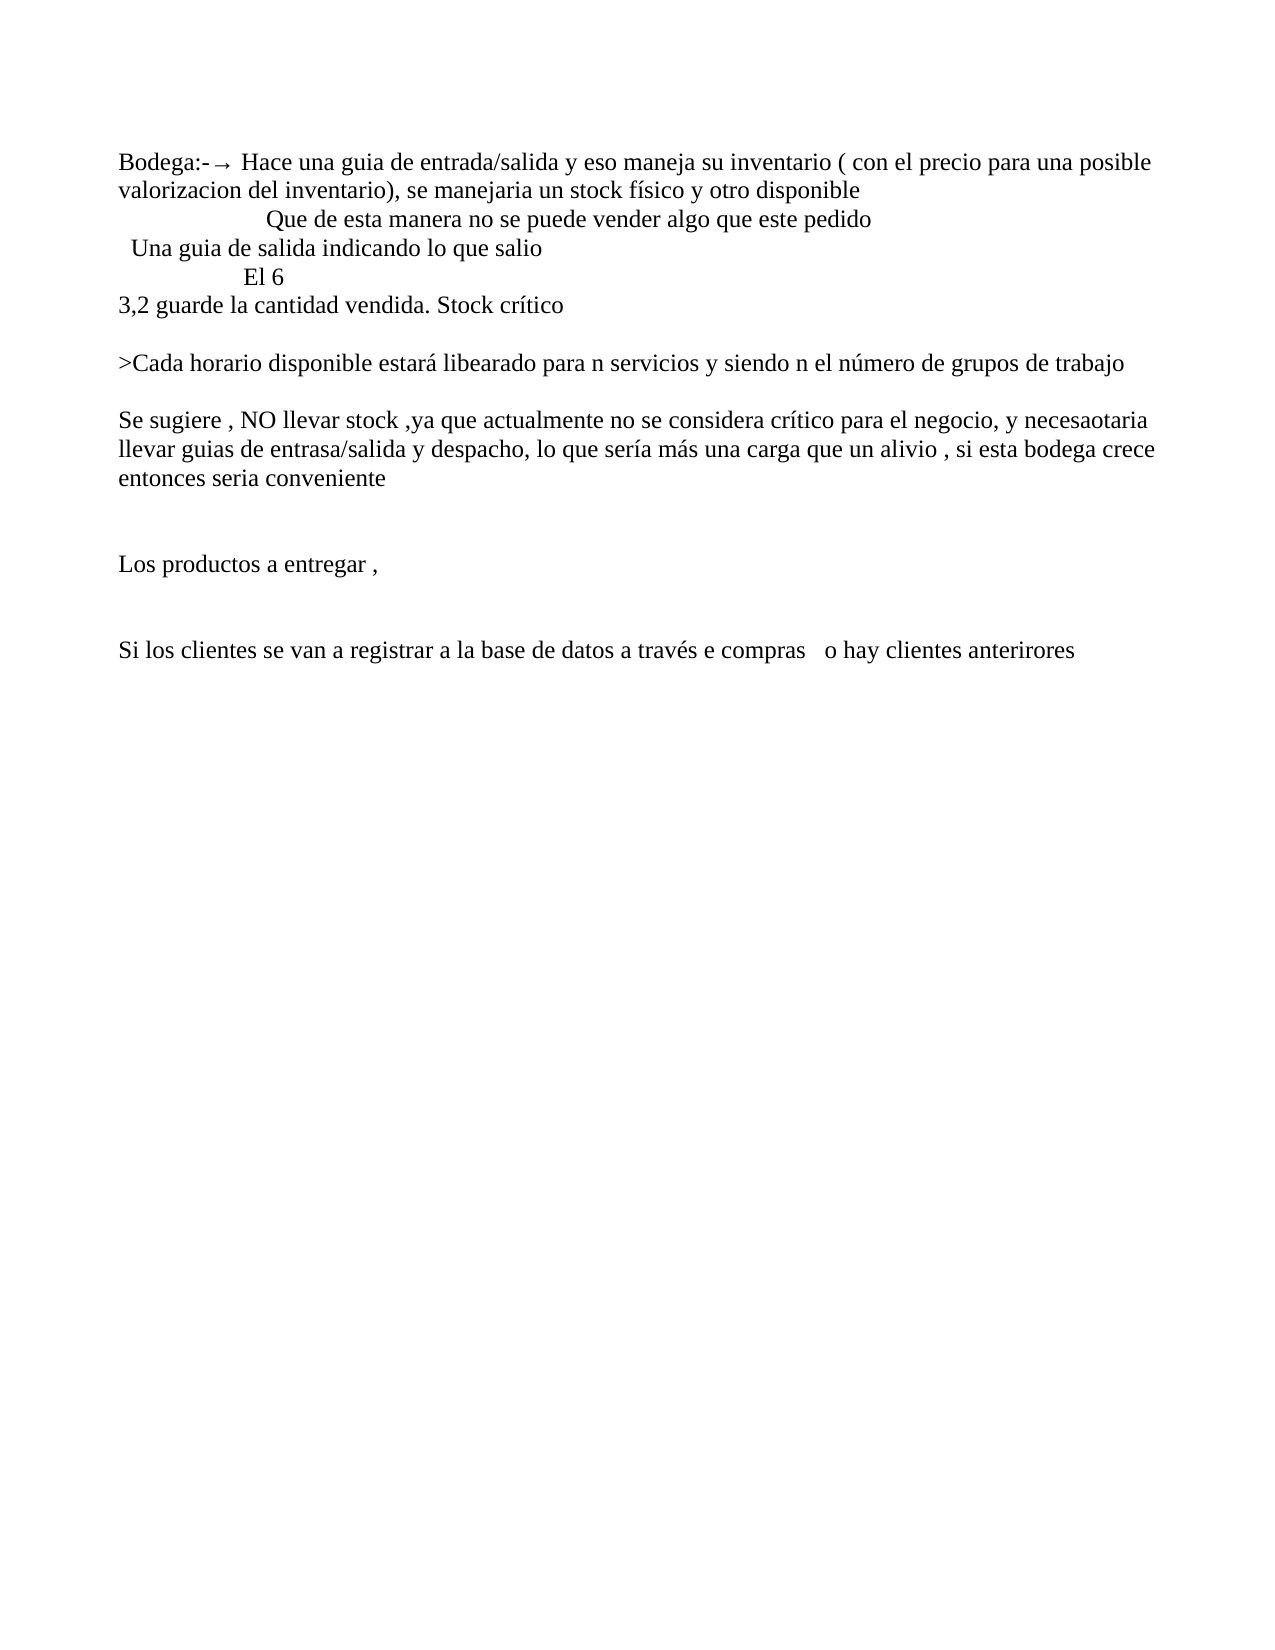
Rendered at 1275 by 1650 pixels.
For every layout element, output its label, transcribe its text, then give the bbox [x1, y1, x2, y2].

text El 6 [118, 262, 1157, 291]
text Los productos a entregar , [118, 549, 1157, 578]
text 3,2 guarde la cantidad vendida. Stock crítico [118, 291, 1157, 319]
text Bodega:-→ Hace una guia de entrada/salida y eso maneja su inventario ( con el precio para una posible valorizacion del inventario), se manejaria un stock físico y otro disponible [118, 147, 1157, 204]
text Que de esta manera no se puede vender algo que este pedido [118, 204, 1157, 233]
text Una guia de salida indicando lo que salio [118, 233, 1157, 262]
text Se sugiere , NO llevar stock ,ya que actualmente no se considera crítico para el negocio, y necesaotaria llevar guias de entrasa/salida y despacho, lo que sería más una carga que un alivio , si esta bodega crece entonces seria conveniente [118, 406, 1157, 492]
text >Cada horario disponible estará libearado para n servicios y siendo n el número de grupos de trabajo [118, 348, 1157, 377]
text Si los clientes se van a registrar a la base de datos a través e compras o hay clientes anterirores [118, 636, 1157, 664]
